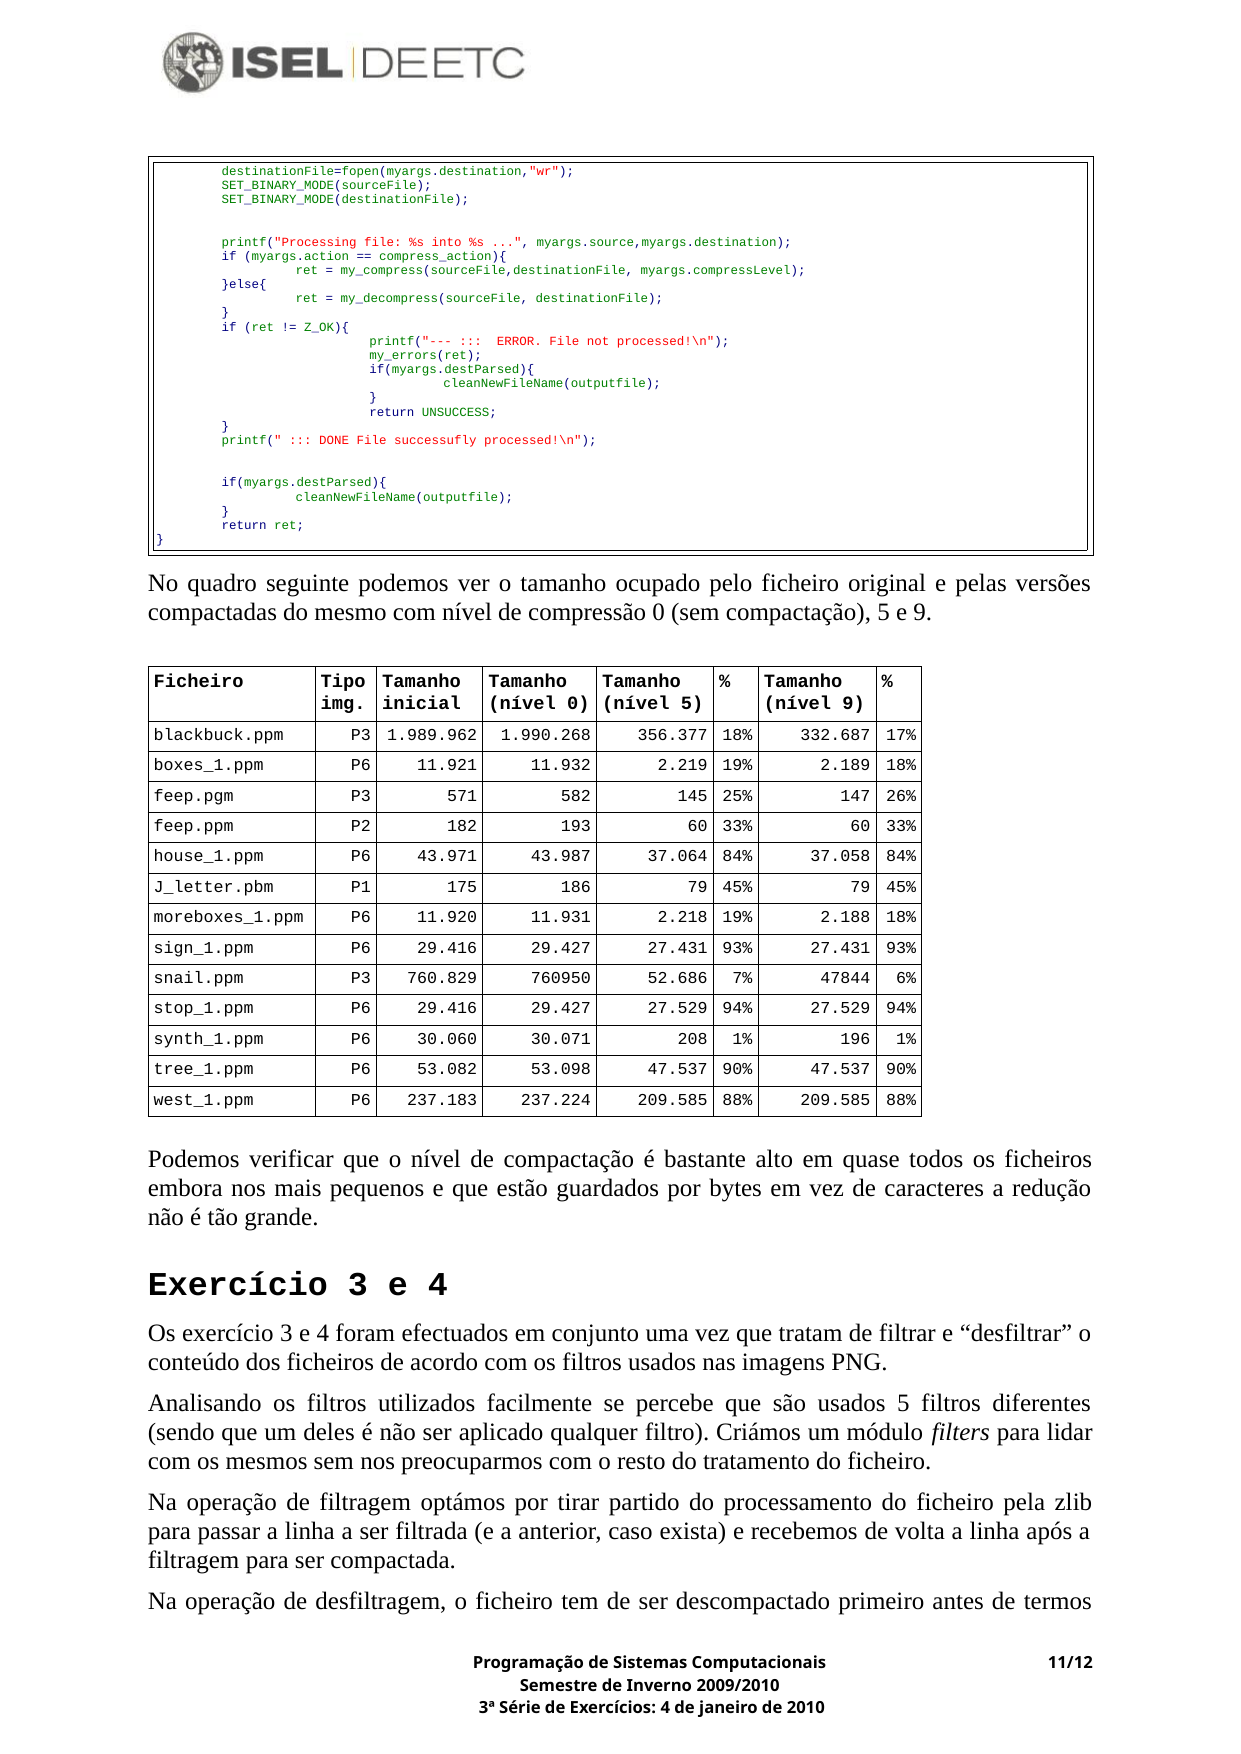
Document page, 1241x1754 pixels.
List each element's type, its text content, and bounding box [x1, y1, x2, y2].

table_cell moreboxes_1.ppm [149, 904, 315, 933]
table_cell 175 [377, 874, 482, 903]
table_cell 94% [877, 995, 921, 1025]
table_cell 53.082 [377, 1056, 482, 1086]
table_cell 11.932 [483, 752, 596, 781]
table_cell west_1.ppm [149, 1087, 315, 1116]
table_cell P6 [316, 752, 376, 781]
table_cell 760.829 [377, 965, 482, 994]
table_cell P6 [316, 995, 376, 1025]
table_cell 90% [714, 1056, 758, 1086]
table_cell P6 [316, 904, 376, 933]
table_cell 582 [483, 782, 596, 812]
table_cell 29.416 [377, 995, 482, 1025]
table_cell 1% [877, 1026, 921, 1055]
text No quadro seguinte podemos ver o tamanho ocupado pelo ficheiro original e pelas versões compactadas do mesmo com nível de compressão 0 (sem compactação), 5 e 9. [148, 568, 1093, 626]
table_cell 94% [714, 995, 758, 1025]
table_cell 237.224 [483, 1087, 596, 1116]
table_cell 182 [377, 813, 482, 842]
table_cell 332.687 [759, 722, 876, 751]
table_cell P6 [316, 843, 376, 873]
table_cell P6 [316, 1056, 376, 1086]
table_header % [877, 667, 921, 721]
table_cell synth_1.ppm [149, 1026, 315, 1055]
table_cell 237.183 [377, 1087, 482, 1116]
table_cell 27.529 [597, 995, 713, 1025]
table_cell 209.585 [759, 1087, 876, 1116]
table_cell 33% [877, 813, 921, 842]
table_cell 1% [714, 1026, 758, 1055]
table_cell 18% [714, 722, 758, 751]
table_cell 1.989.962 [377, 722, 482, 751]
table_cell 84% [714, 843, 758, 873]
table_cell 2.189 [759, 752, 876, 781]
table_cell 88% [714, 1087, 758, 1116]
table_cell 88% [877, 1087, 921, 1116]
table_cell 29.416 [377, 935, 482, 964]
table_cell tree_1.ppm [149, 1056, 315, 1086]
table_cell 11.921 [377, 752, 482, 781]
table_cell P3 [316, 722, 376, 751]
subtitle Exercício 3 e 4 [148, 1268, 1093, 1306]
table_cell 43.987 [483, 843, 596, 873]
table_cell 18% [877, 752, 921, 781]
table_cell house_1.ppm [149, 843, 315, 873]
table_cell 60 [597, 813, 713, 842]
table_cell 2.188 [759, 904, 876, 933]
table_header % [714, 667, 758, 721]
table_cell 33% [714, 813, 758, 842]
table_cell P1 [316, 874, 376, 903]
table_cell sign_1.ppm [149, 935, 315, 964]
table_cell 145 [597, 782, 713, 812]
table_cell 6% [877, 965, 921, 994]
table_header Ficheiro [149, 667, 315, 721]
table_cell 17% [877, 722, 921, 751]
table_cell 196 [759, 1026, 876, 1055]
table_cell 25% [714, 782, 758, 812]
table_cell 186 [483, 874, 596, 903]
table_cell 93% [877, 935, 921, 964]
table_cell 27.431 [759, 935, 876, 964]
table_cell 11.920 [377, 904, 482, 933]
table_cell 37.058 [759, 843, 876, 873]
table_cell 193 [483, 813, 596, 842]
text Na operação de desfiltragem, o ficheiro tem de ser descompactado primeiro antes de termos [148, 1586, 1093, 1615]
table_cell 79 [597, 874, 713, 903]
table_cell 52.686 [597, 965, 713, 994]
table_cell 208 [597, 1026, 713, 1055]
table_cell 26% [877, 782, 921, 812]
table_cell 2.218 [597, 904, 713, 933]
text Na operação de filtragem optámos por tirar partido do processamento do ficheiro pela zlib para passar a linha a ser filtrada (e a anterior, caso exista) e recebemos de volta a linha após a filtragem para ser compactada. [148, 1487, 1093, 1573]
table_cell P3 [316, 965, 376, 994]
table_cell 84% [877, 843, 921, 873]
table_header Tipo img. [316, 667, 376, 721]
table_cell P6 [316, 935, 376, 964]
table_header Tamanho (nível 5) [597, 667, 713, 721]
table_cell 209.585 [597, 1087, 713, 1116]
table_cell stop_1.ppm [149, 995, 315, 1025]
table_cell 90% [877, 1056, 921, 1086]
table_cell 19% [714, 904, 758, 933]
table_cell 27.431 [597, 935, 713, 964]
text Analisando os filtros utilizados facilmente se percebe que são usados 5 filtros diferentes (sendo que um deles é não ser aplicado qualquer filtro). Criámos um módulo filters para lidar com os mesmos sem nos preocuparmos com o resto do tratamento do ficheiro. [148, 1388, 1093, 1475]
table_cell P3 [316, 782, 376, 812]
table_cell 29.427 [483, 995, 596, 1025]
table_cell 45% [877, 874, 921, 903]
table_cell P6 [316, 1087, 376, 1116]
table_cell 45% [714, 874, 758, 903]
table_cell 29.427 [483, 935, 596, 964]
table_cell 47.537 [597, 1056, 713, 1086]
table_cell 147 [759, 782, 876, 812]
table_cell feep.ppm [149, 813, 315, 842]
table_cell feep.pgm [149, 782, 315, 812]
text Os exercício 3 e 4 foram efectuados em conjunto uma vez que tratam de filtrar e “desfiltrar” o conteúdo dos ficheiros de acordo com os filtros usados nas imagens PNG. [148, 1318, 1093, 1376]
table_cell 11.931 [483, 904, 596, 933]
table_header Tamanho (nível 9) [759, 667, 876, 721]
table_cell 571 [377, 782, 482, 812]
table_cell 356.377 [597, 722, 713, 751]
text Podemos verificar que o nível de compactação é bastante alto em quase todos os ficheiros embora nos mais pequenos e que estão guardados por bytes em vez de caracteres a redução não é tão grande. [148, 1144, 1093, 1231]
table_cell 7% [714, 965, 758, 994]
table_cell J_letter.pbm [149, 874, 315, 903]
table_cell P2 [316, 813, 376, 842]
table_cell 2.219 [597, 752, 713, 781]
table_header Tamanho inicial [377, 667, 482, 721]
table_cell 37.064 [597, 843, 713, 873]
table_cell 1.990.268 [483, 722, 596, 751]
table_cell boxes_1.ppm [149, 752, 315, 781]
picture [153, 17, 555, 118]
table_cell 18% [877, 904, 921, 933]
table_cell 53.098 [483, 1056, 596, 1086]
table_cell 43.971 [377, 843, 482, 873]
table_cell 79 [759, 874, 876, 903]
table_cell 30.060 [377, 1026, 482, 1055]
table_cell 27.529 [759, 995, 876, 1025]
table_cell snail.ppm [149, 965, 315, 994]
table_header Tamanho (nível 0) [483, 667, 596, 721]
text destinationFile=fopen(myargs.destination,"wr"); SET_BINARY_MODE(sourceFile); SET_BINARY_MODE(destinationFile); printf("Processing file: %s into %s ...", myargs.source,myargs.destination); if (myargs.action == compress_action){ ret = my_compress(sourceFile,destinationFile, myargs.compressLevel); }else{ ret = my_decompress(sourceFile, destinationFile); } if (ret != Z_OK){ printf("--- ::: ERROR. File not processed!\n"); my_errors(ret); if(myargs.destParsed){ cleanNewFileName(outputfile); } return UNSUCCESS; } printf(" ::: DONE File successufly processed!\n"); if(myargs.destParsed){ cleanNewFileName(outputfile); } return ret; } [149, 157, 1093, 555]
table_cell 47844 [759, 965, 876, 994]
table_cell P6 [316, 1026, 376, 1055]
table_cell 60 [759, 813, 876, 842]
table_cell 93% [714, 935, 758, 964]
table_cell 19% [714, 752, 758, 781]
table_cell blackbuck.ppm [149, 722, 315, 751]
table_cell 30.071 [483, 1026, 596, 1055]
table_cell 760950 [483, 965, 596, 994]
table_cell 47.537 [759, 1056, 876, 1086]
